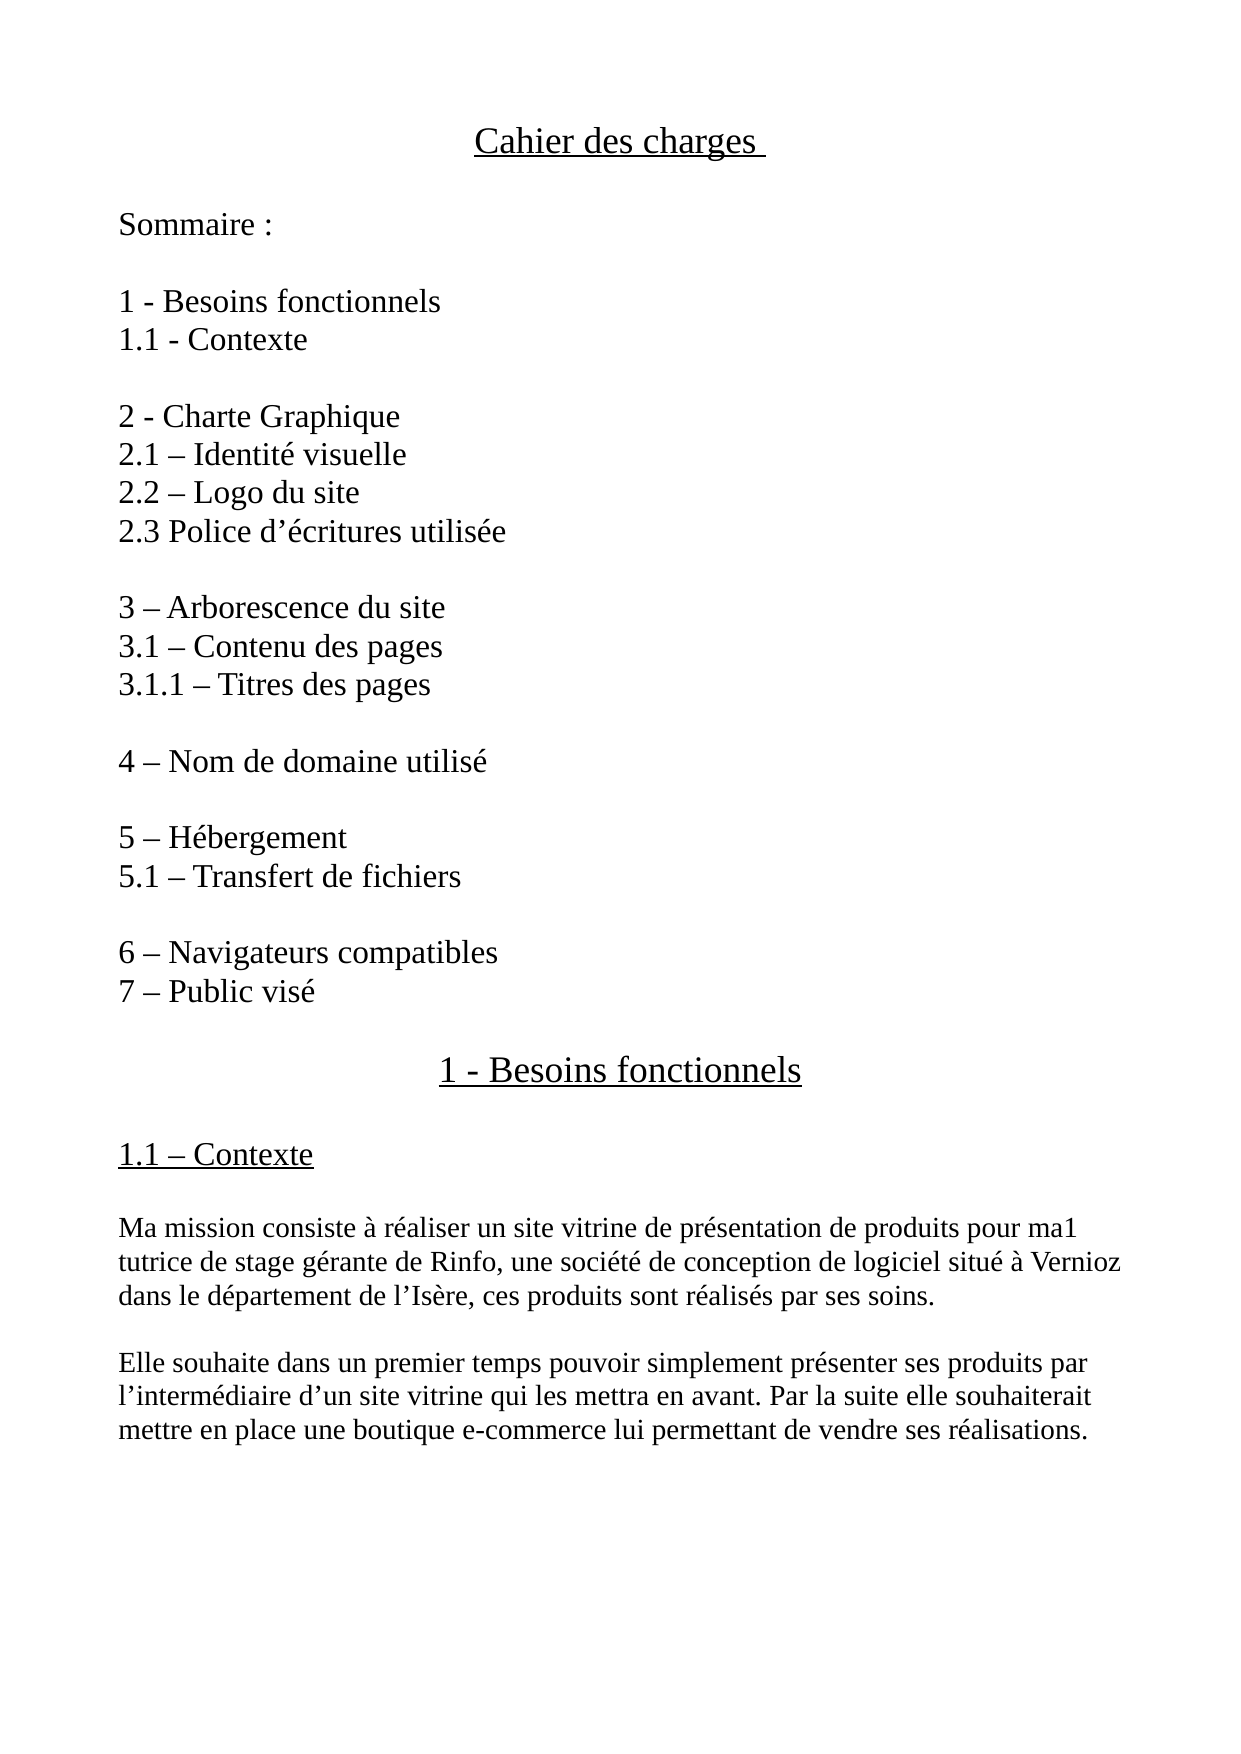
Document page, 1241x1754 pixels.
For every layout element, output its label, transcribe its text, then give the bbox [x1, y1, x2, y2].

text Ma mission consiste à réaliser un site vitrine de présentation de produits pour ma1 tutrice de stage gérante de Rinfo, une société de conception de logiciel situé à Vernioz dans le département de l’Isère, ces produits sont réalisés par ses soins. [118, 1211, 1122, 1311]
text 5.1 – Transfert de fichiers [118, 856, 1122, 894]
text 2 - Charte Graphique [118, 396, 1122, 434]
text 3 – Arborescence du site [118, 588, 1122, 626]
text 1 - Besoins fonctionnels [118, 281, 1122, 319]
text 3.1 – Contenu des pages [118, 626, 1122, 664]
text 3.1.1 – Titres des pages [118, 664, 1122, 703]
text 2.3 Police d’écritures utilisée [118, 511, 1122, 549]
text 5 – Hébergement [118, 818, 1122, 856]
text 1.1 – Contexte [118, 1134, 1122, 1172]
text 2.1 – Identité visuelle [118, 434, 1122, 473]
text Cahier des charges [118, 118, 1122, 161]
text 4 – Nom de domaine utilisé [118, 741, 1122, 779]
text Sommaire : [118, 204, 1122, 243]
text 1.1 - Contexte [118, 319, 1122, 358]
text 6 – Navigateurs compatibles [118, 933, 1122, 971]
text 7 – Public visé [118, 971, 1122, 1009]
text Elle souhaite dans un premier temps pouvoir simplement présenter ses produits par l’intermédiaire d’un site vitrine qui les mettra en avant. Par la suite elle souhaiterait mettre en place une boutique e-commerce lui permettant de vendre ses réalisations. [118, 1345, 1122, 1445]
text 2.2 – Logo du site [118, 473, 1122, 511]
text 1 - Besoins fonctionnels [118, 1048, 1122, 1091]
